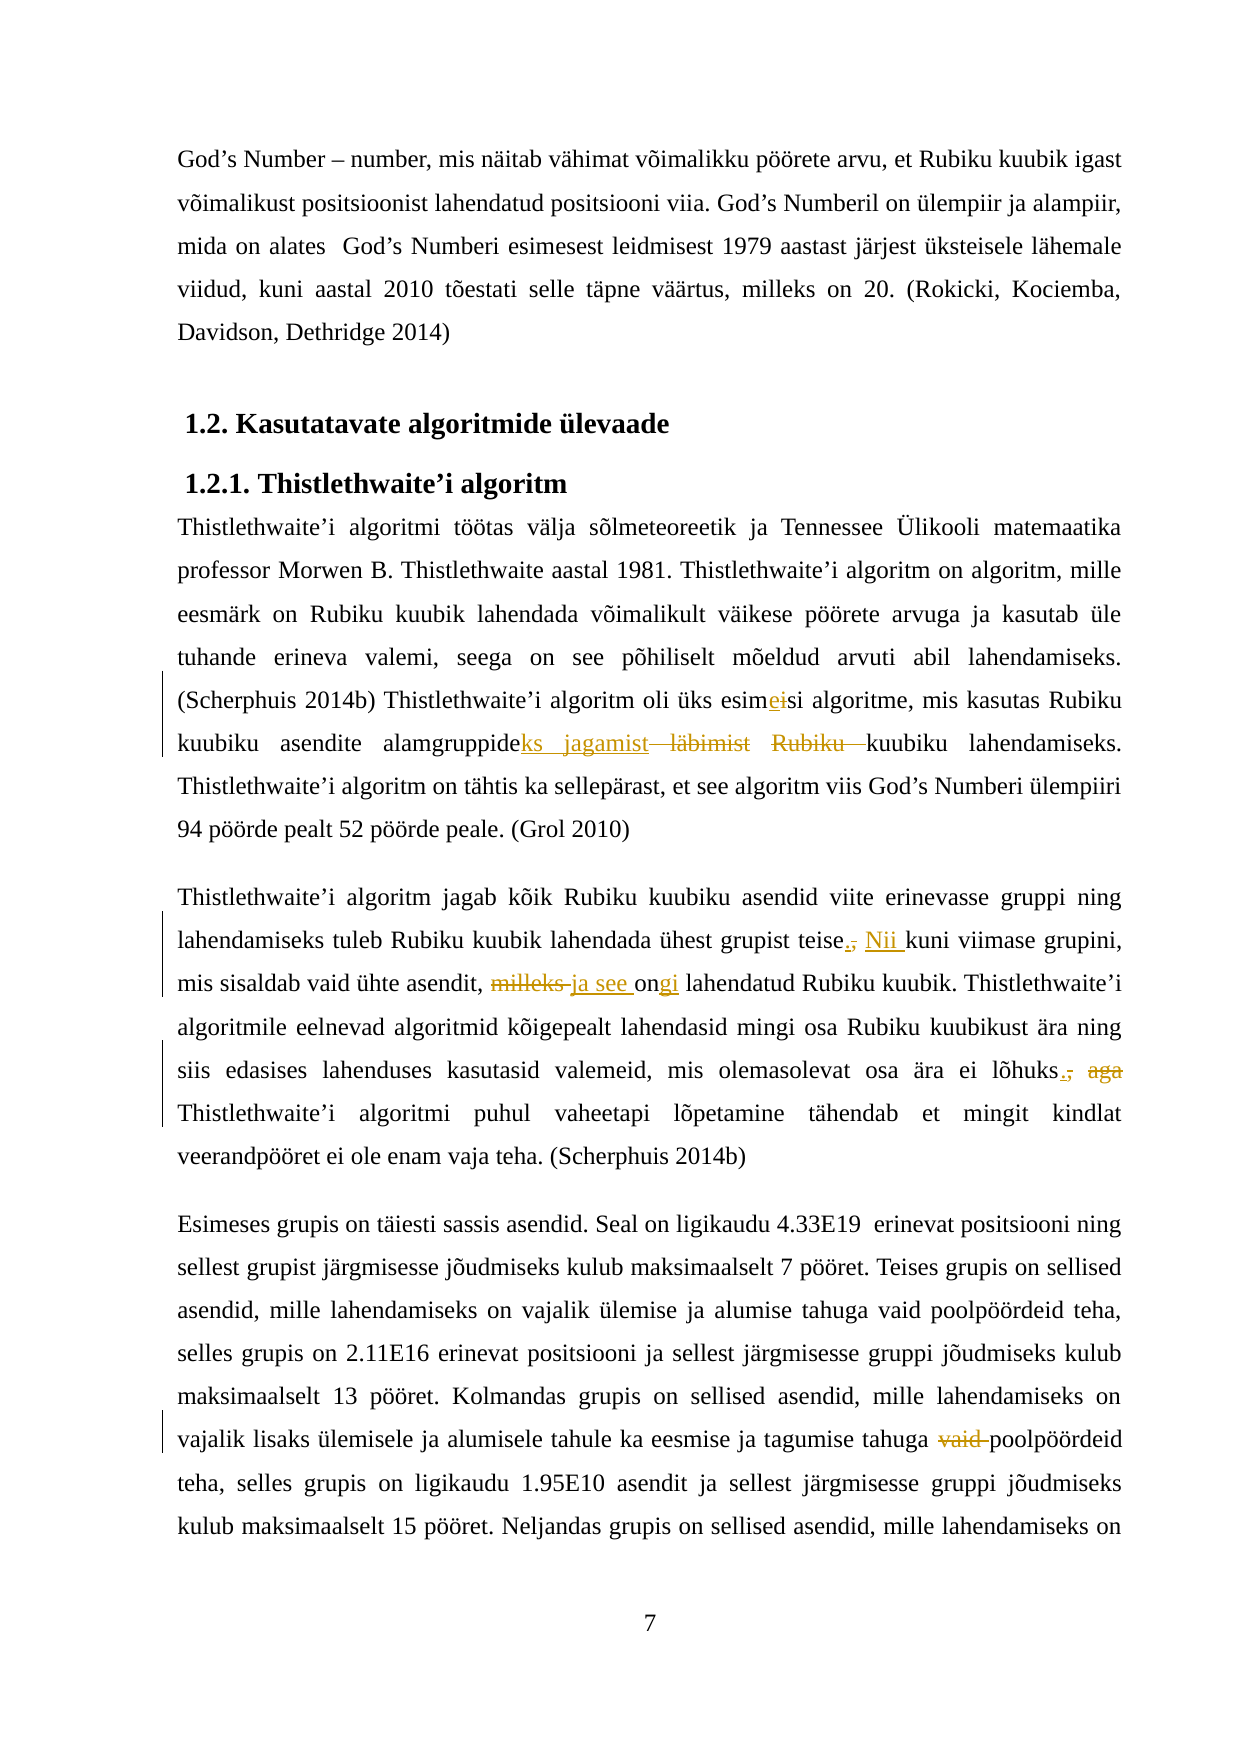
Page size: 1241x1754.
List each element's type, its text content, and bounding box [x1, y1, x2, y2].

text Esimeses grupis on täiesti sassis asendid. Seal on ligikaudu 4.33E19 erinevat positsiooni ning sellest grupist järgmisesse jõudmiseks kulub maksimaalselt 7 pööret. Teises grupis on sellised asendid, mille lahendamiseks on vajalik ülemise ja alumise tahuga vaid poolpöördeid teha, selles grupis on 2.11E16 erinevat positsiooni ja sellest järgmisesse gruppi jõudmiseks kulub maksimaalselt 13 pööret. Kolmandas grupis on sellised asendid, mille lahendamiseks on vajalik lisaks ülemisele ja alumisele tahule ka eesmise ja tagumise tahuga poolpöördeid teha, selles grupis on ligikaudu 1.95E10 asendit ja sellest järgmisesse gruppi jõudmiseks kulub maksimaalselt 15 pööret. Neljandas grupis on sellised asendid, mille lahendamiseks on [177, 1209, 1122, 1539]
subtitle Kasutatavate algoritmide ülevaade [177, 406, 1122, 439]
subtitle Thistlethwaite’i algoritm [177, 466, 1122, 500]
text God’s Number – number, mis näitab vähimat võimalikku pöörete arvu, et Rubiku kuubik igast võimalikust positsioonist lahendatud positsiooni viia. God’s Numberil on ülempiir ja alampiir, mida on alates God’s Numberi esimesest leidmisest 1979 aastast järjest üksteisele lähemale viidud, kuni aastal 2010 tõestati selle täpne väärtus, milleks on 20. (Rokicki, Kociemba, Davidson, Dethridge 2014) [177, 144, 1122, 346]
text Thistlethwaite’i algoritmi töötas välja sõlmeteoreetik ja Tennessee Ülikooli matemaatika professor Morwen B. Thistlethwaite aastal 1981. Thistlethwaite’i algoritm on algoritm, mille eesmärk on Rubiku kuubik lahendada võimalikult väikese pöörete arvuga ja kasutab üle tuhande erineva valemi, seega on see põhiliselt mõeldud arvuti abil lahendamiseks. (Scherphuis 2014b) Thistlethwaite’i algoritm oli üks esimesi algoritme, mis kasutas Rubiku kuubiku asendite alamgruppideks jagamist kuubiku lahendamiseks. Thistlethwaite’i algoritm on tähtis ka sellepärast, et see algoritm viis God’s Numberi ülempiiri 94 pöörde pealt 52 pöörde peale. (Grol 2010) [177, 512, 1122, 843]
text Thistlethwaite’i algoritm jagab kõik Rubiku kuubiku asendid viite erinevasse gruppi ning lahendamiseks tuleb Rubiku kuubik lahendada ühest grupist teise. Nii kuni viimase grupini, mis sisaldab vaid ühte asendit, ja see ongi lahendatud Rubiku kuubik. Thistlethwaite’i algoritmile eelnevad algoritmid kõigepealt lahendasid mingi osa Rubiku kuubikust ära ning siis edasises lahenduses kasutasid valemeid, mis olemasolevat osa ära ei lõhuks. Thistlethwaite’i algoritmi puhul vaheetapi lõpetamine tähendab et mingit kindlat veerandpööret ei ole enam vaja teha. (Scherphuis 2014b) [177, 882, 1122, 1170]
